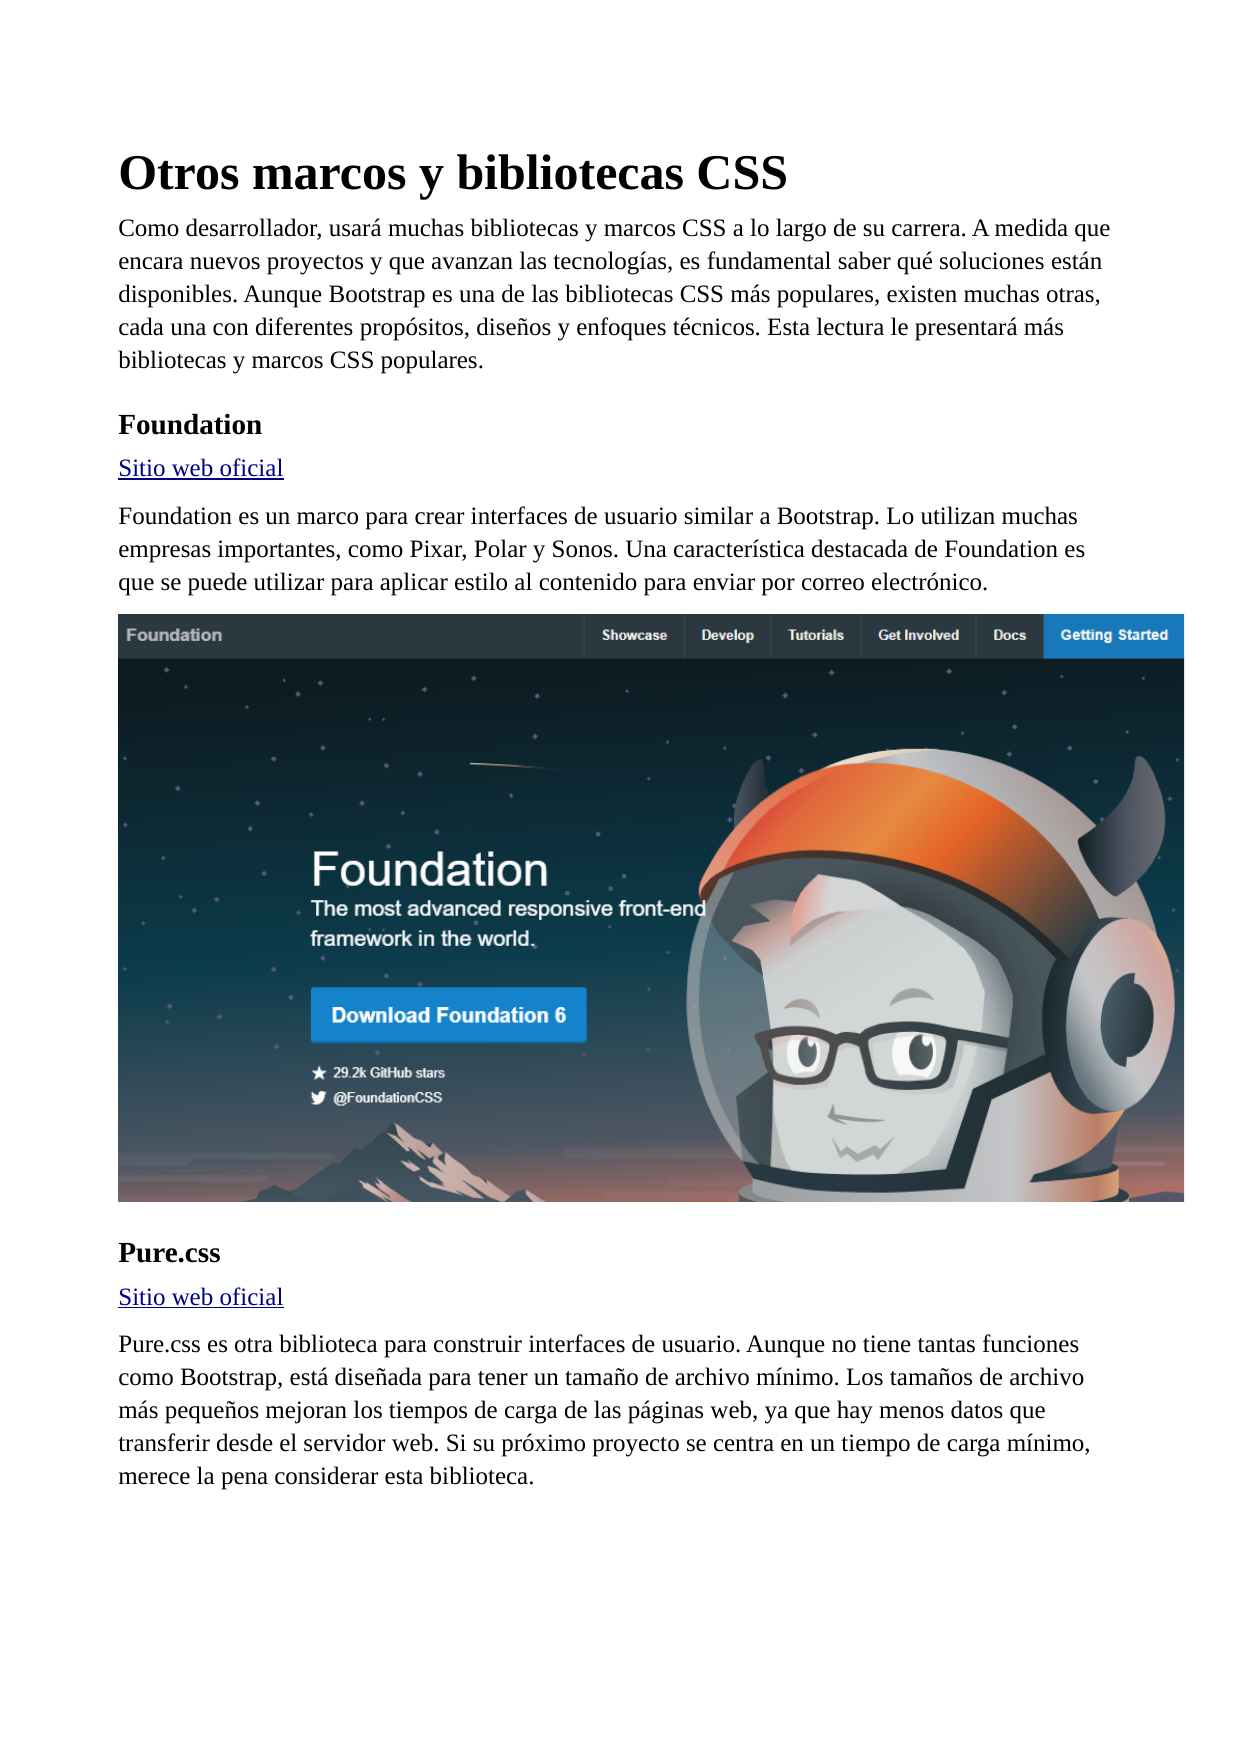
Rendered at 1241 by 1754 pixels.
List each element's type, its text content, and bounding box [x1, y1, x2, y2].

subtitle Foundation [118, 407, 1122, 441]
text Como desarrollador, usará muchas bibliotecas y marcos CSS a lo largo de su carrera. A medida que encara nuevos proyectos y que avanzan las tecnologías, es fundamental saber qué soluciones están disponibles. Aunque Bootstrap es una de las bibliotecas CSS más populares, existen muchas otras, cada una con diferentes propósitos, diseños y enfoques técnicos. Esta lectura le presentará más bibliotecas y marcos CSS populares. [118, 213, 1122, 374]
text Sitio web oficial [118, 1282, 1122, 1310]
picture [118, 614, 1185, 1202]
text Pure.css es otra biblioteca para construir interfaces de usuario. Aunque no tiene tantas funciones como Bootstrap, está diseñada para tener un tamaño de archivo mínimo. Los tamaños de archivo más pequeños mejoran los tiempos de carga de las páginas web, ya que hay menos datos que transferir desde el servidor web. Si su próximo proyecto se centra en un tiempo de carga mínimo, merece la pena considerar esta biblioteca. [118, 1329, 1122, 1490]
text Foundation es un marco para crear interfaces de usuario similar a Bootstrap. Lo utilizan muchas empresas importantes, como Pixar, Polar y Sonos. Una característica destacada de Foundation es que se puede utilizar para aplicar estilo al contenido para enviar por correo electrónico. [118, 501, 1122, 596]
subtitle Pure.css [118, 1236, 1122, 1269]
subtitle Otros marcos y bibliotecas CSS [118, 143, 1122, 201]
text Sitio web oficial [118, 453, 1122, 482]
